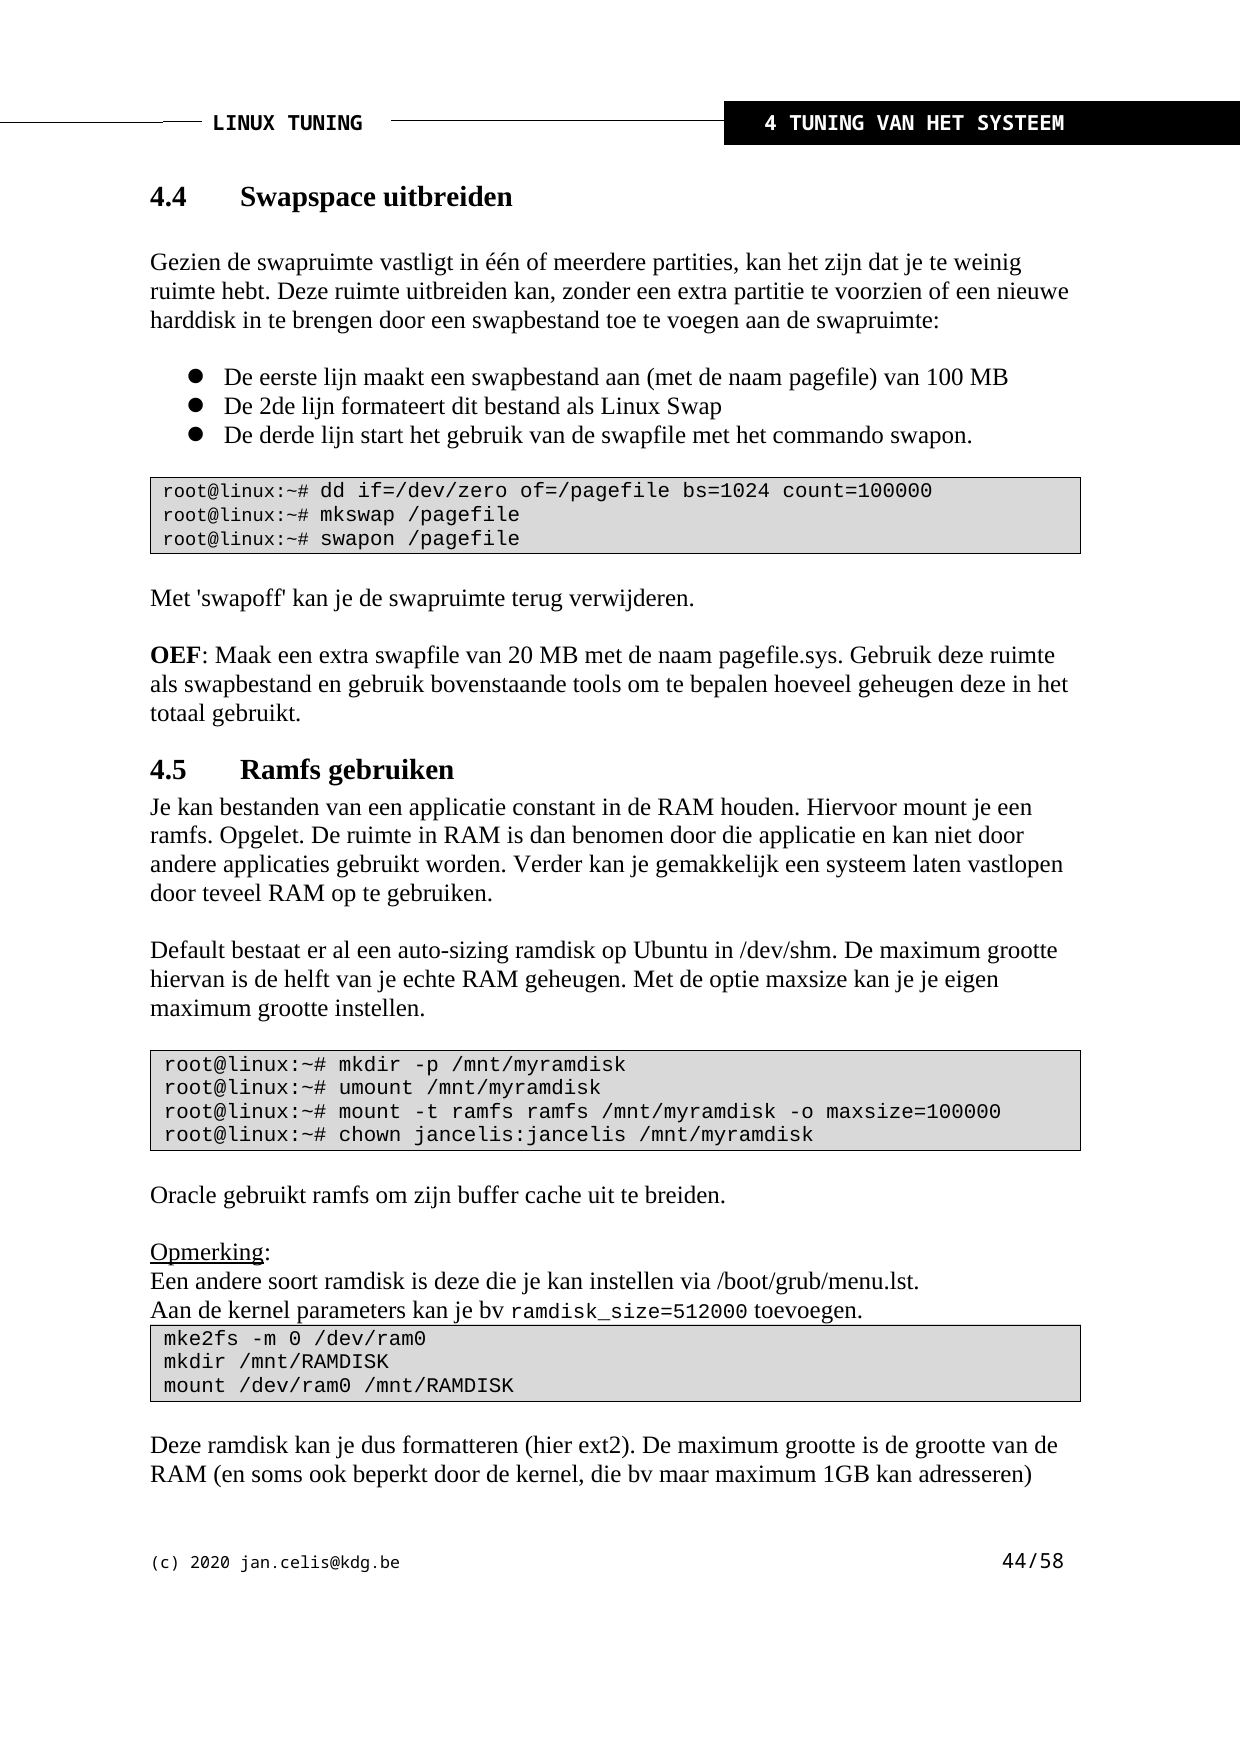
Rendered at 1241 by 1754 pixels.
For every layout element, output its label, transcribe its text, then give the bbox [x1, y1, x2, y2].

text root@linux:~# mkswap /pagefile [151, 501, 1080, 524]
text root@linux:~# chown jancelis:jancelis /mnt/myramdisk [151, 1121, 1080, 1150]
text Aan de kernel parameters kan je bv ramdisk_size=512000 toevoegen. [150, 1295, 1081, 1324]
text OEF: Maak een extra swapfile van 20 MB met de naam pagefile.sys. Gebruik deze ruimte als swapbestand en gebruik bovenstaande tools om te bepalen hoeveel geheugen deze in het totaal gebruikt. [150, 641, 1081, 727]
list De 2de lijn formateert dit bestand als Linux Swap [186, 391, 1081, 420]
text Default bestaat er al een auto-sizing ramdisk op Ubuntu in /dev/shm. De maximum grootte hiervan is de helft van je echte RAM geheugen. Met de optie maxsize kan je je eigen maximum grootte instellen. [150, 935, 1081, 1022]
text Je kan bestanden van een applicatie constant in de RAM houden. Hiervoor mount je een ramfs. Opgelet. De ruimte in RAM is dan benomen door die applicatie en kan niet door andere applicaties gebruikt worden. Verder kan je gemakkelijk een systeem laten vastlopen door teveel RAM op te gebruiken. [150, 792, 1081, 907]
text Deze ramdisk kan je dus formatteren (hier ext2). De maximum grootte is de grootte van de RAM (en soms ook beperkt door de kernel, die bv maar maximum 1GB kan adresseren) [150, 1431, 1081, 1488]
text Gezien de swapruimte vastligt in één of meerdere partities, kan het zijn dat je te weinig ruimte hebt. Deze ruimte uitbreiden kan, zonder een extra partitie te voorzien of een nieuwe harddisk in te brengen door een swapbestand toe te voegen aan de swapruimte: [150, 247, 1081, 333]
subtitle Ramfs gebruiken [150, 752, 1081, 785]
text Opmerking: [150, 1237, 1081, 1266]
text mkdir /mnt/RAMDISK mount /dev/ram0 /mnt/RAMDISK [151, 1348, 1080, 1401]
text Een andere soort ramdisk is deze die je kan instellen via /boot/grub/menu.lst. [150, 1266, 1081, 1295]
text Oracle gebruikt ramfs om zijn buffer cache uit te breiden. [150, 1180, 1081, 1209]
text root@linux:~# swapon /pagefile [151, 524, 1080, 553]
list De eerste lijn maakt een swapbestand aan (met de naam pagefile) van 100 MB [186, 362, 1081, 391]
text root@linux:~# mkdir -p /mnt/myramdisk [151, 1051, 1080, 1074]
list De derde lijn start het gebruik van de swapfile met het commando swapon. [186, 420, 1081, 448]
text Met 'swapoff' kan je de swapruimte terug verwijderen. [150, 583, 1081, 612]
text root@linux:~# mount -t ramfs ramfs /mnt/myramdisk -o maxsize=100000 [151, 1098, 1080, 1121]
subtitle Swapspace uitbreiden [150, 179, 1081, 212]
text root@linux:~# dd if=/dev/zero of=/pagefile bs=1024 count=100000 [151, 478, 1080, 501]
text root@linux:~# umount /mnt/myramdisk [151, 1074, 1080, 1098]
text mke2fs -m 0 /dev/ram0 [151, 1326, 1080, 1348]
